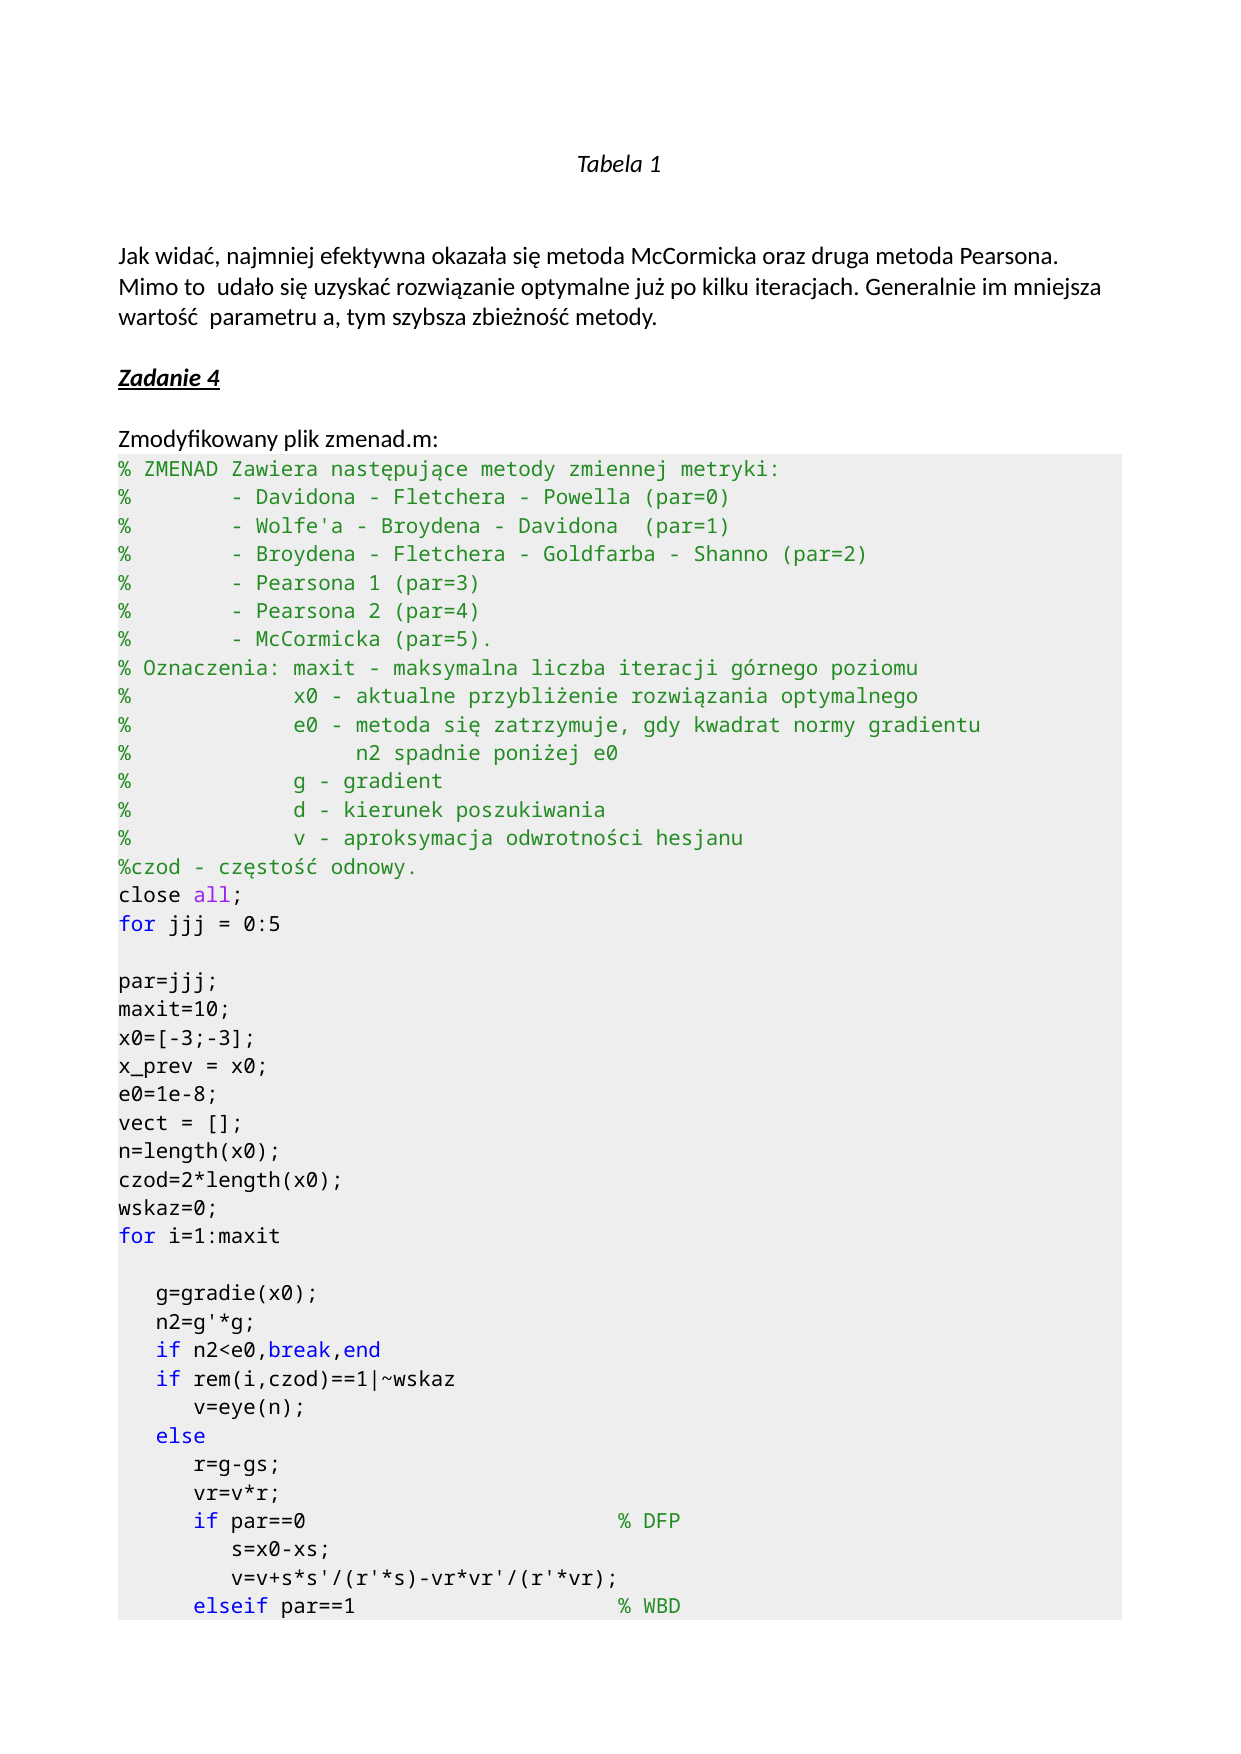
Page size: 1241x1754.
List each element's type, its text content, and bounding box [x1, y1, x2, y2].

text if n2<e0,break,end [118, 1335, 1122, 1364]
text Zmodyfikowany plik zmenad.m: [118, 423, 1122, 454]
text for i=1:maxit [118, 1222, 1122, 1250]
text else [118, 1421, 1122, 1449]
text % - Pearsona 2 (par=4) [118, 596, 1122, 624]
text x_prev = x0; [118, 1051, 1122, 1079]
text close all; [118, 880, 1122, 909]
text if rem(i,czod)==1|~wskaz [118, 1364, 1122, 1392]
text n2=g'*g; [118, 1307, 1122, 1335]
text % e0 - metoda się zatrzymuje, gdy kwadrat normy gradientu [118, 710, 1122, 738]
text par=jjj; [118, 966, 1122, 994]
text Zadanie 4 [118, 362, 1122, 393]
text % d - kierunek poszukiwania [118, 795, 1122, 823]
text %czod - częstość odnowy. [118, 852, 1122, 880]
text e0=1e-8; [118, 1079, 1122, 1108]
text % - Broydena - Fletchera - Goldfarba - Shanno (par=2) [118, 539, 1122, 568]
text % v - aproksymacja odwrotności hesjanu [118, 823, 1122, 852]
text v=v+s*s'/(r'*s)-vr*vr'/(r'*vr); [118, 1563, 1122, 1591]
text r=g-gs; [118, 1449, 1122, 1478]
text % - Davidona - Fletchera - Powella (par=0) [118, 482, 1122, 511]
text maxit=10; [118, 994, 1122, 1023]
text % - McCormicka (par=5). [118, 624, 1122, 653]
text vect = []; [118, 1108, 1122, 1136]
text Jak widać, najmniej efektywna okazała się metoda McCormicka oraz druga metoda Pearsona. Mimo to udało się uzyskać rozwiązanie optymalne już po kilku iteracjach. Generalnie im mniejsza wartość parametru a, tym szybsza zbieżność metody. [118, 240, 1122, 332]
text % Oznaczenia: maxit - maksymalna liczba iteracji górnego poziomu [118, 653, 1122, 681]
text elseif par==1 % WBD [118, 1591, 1122, 1620]
text v=eye(n); [118, 1392, 1122, 1421]
text s=x0-xs; [118, 1534, 1122, 1563]
text wskaz=0; [118, 1193, 1122, 1222]
text if par==0 % DFP [118, 1506, 1122, 1534]
text vr=v*r; [118, 1478, 1122, 1506]
text % - Pearsona 1 (par=3) [118, 568, 1122, 596]
text czod=2*length(x0); [118, 1165, 1122, 1193]
text % x0 - aktualne przybliżenie rozwiązania optymalnego [118, 681, 1122, 710]
text % n2 spadnie poniżej e0 [118, 738, 1122, 767]
text for jjj = 0:5 [118, 909, 1122, 937]
text n=length(x0); [118, 1136, 1122, 1165]
text g=gradie(x0); [118, 1278, 1122, 1307]
text x0=[-3;-3]; [118, 1023, 1122, 1051]
text % ZMENAD Zawiera następujące metody zmiennej metryki: [118, 454, 1122, 482]
text % g - gradient [118, 767, 1122, 795]
text % - Wolfe'a - Broydena - Davidona (par=1) [118, 511, 1122, 539]
text Tabela 1 [118, 149, 1122, 179]
